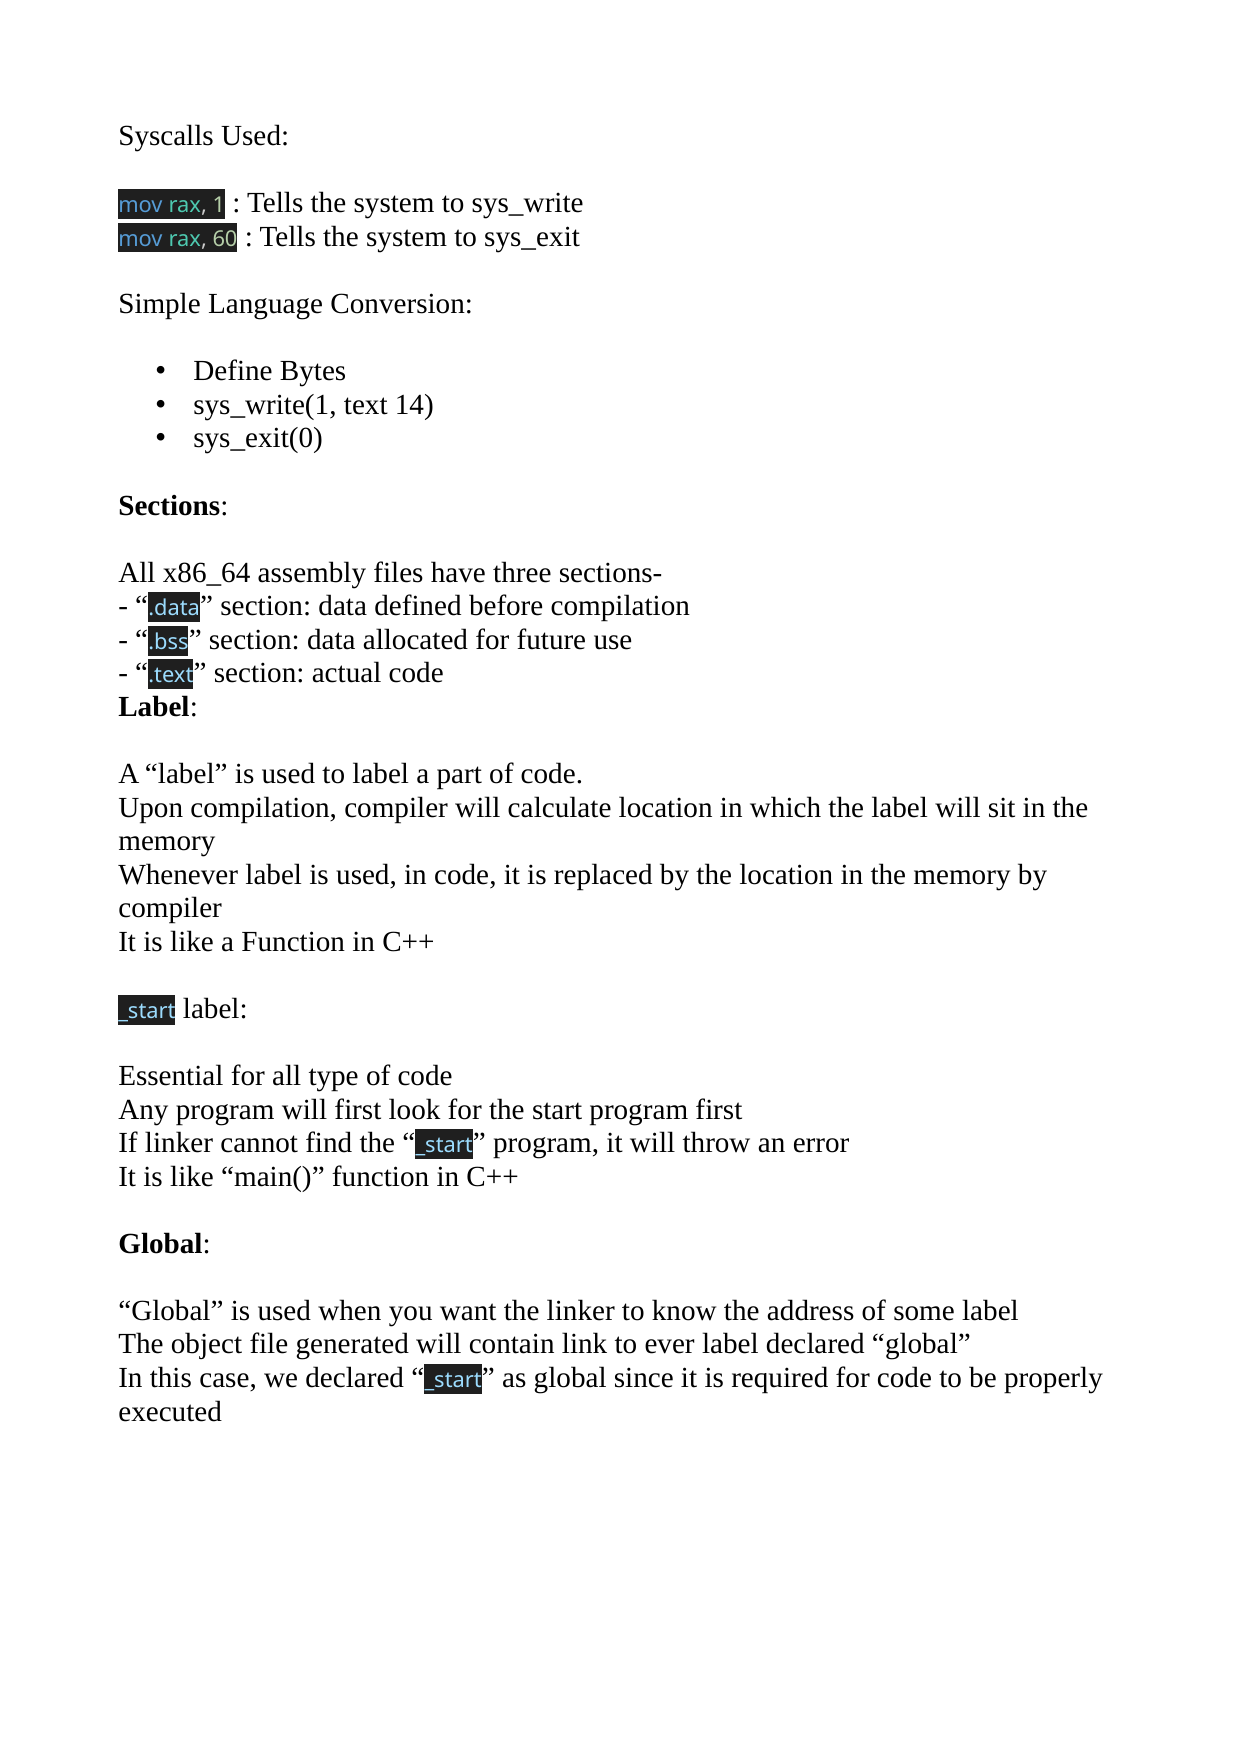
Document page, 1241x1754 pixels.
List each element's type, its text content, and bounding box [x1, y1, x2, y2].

text - “.bss” section: data allocated for future use [118, 622, 1122, 656]
text “Global” is used when you want the linker to know the address of some label [118, 1293, 1122, 1327]
text Whenever label is used, in code, it is replaced by the location in the memory by compiler [118, 857, 1122, 924]
text Any program will first look for the start program first [118, 1092, 1122, 1125]
text Syscalls Used: [118, 118, 1122, 152]
text Simple Language Conversion: [118, 286, 1122, 319]
text If linker cannot find the “_start” program, it will throw an error [118, 1125, 1122, 1159]
text mov rax, 60 : Tells the system to sys_exit [118, 219, 1122, 252]
text _start label: [118, 991, 1122, 1025]
text - “.text” section: actual code [118, 656, 1122, 689]
text Essential for all type of code [118, 1058, 1122, 1092]
text Global: [118, 1226, 1122, 1259]
text It is like “main()” function in C++ [118, 1159, 1122, 1192]
text Sections: [118, 488, 1122, 521]
text Label: [118, 689, 1122, 723]
text In this case, we declared “_start” as global since it is required for code to be properly executed [118, 1360, 1122, 1427]
text The object file generated will contain link to ever label declared “global” [118, 1327, 1122, 1360]
text - “.data” section: data defined before compilation [118, 588, 1122, 622]
text A “label” is used to label a part of code. [118, 756, 1122, 790]
text Upon compilation, compiler will calculate location in which the label will sit in the memory [118, 790, 1122, 857]
text mov rax, 1 : Tells the system to sys_write [118, 185, 1122, 219]
list Define Bytes [156, 353, 1122, 387]
list sys_exit(0) [156, 420, 1122, 454]
text It is like a Function in C++ [118, 924, 1122, 957]
list sys_write(1, text 14) [156, 387, 1122, 420]
text All x86_64 assembly files have three sections- [118, 555, 1122, 588]
